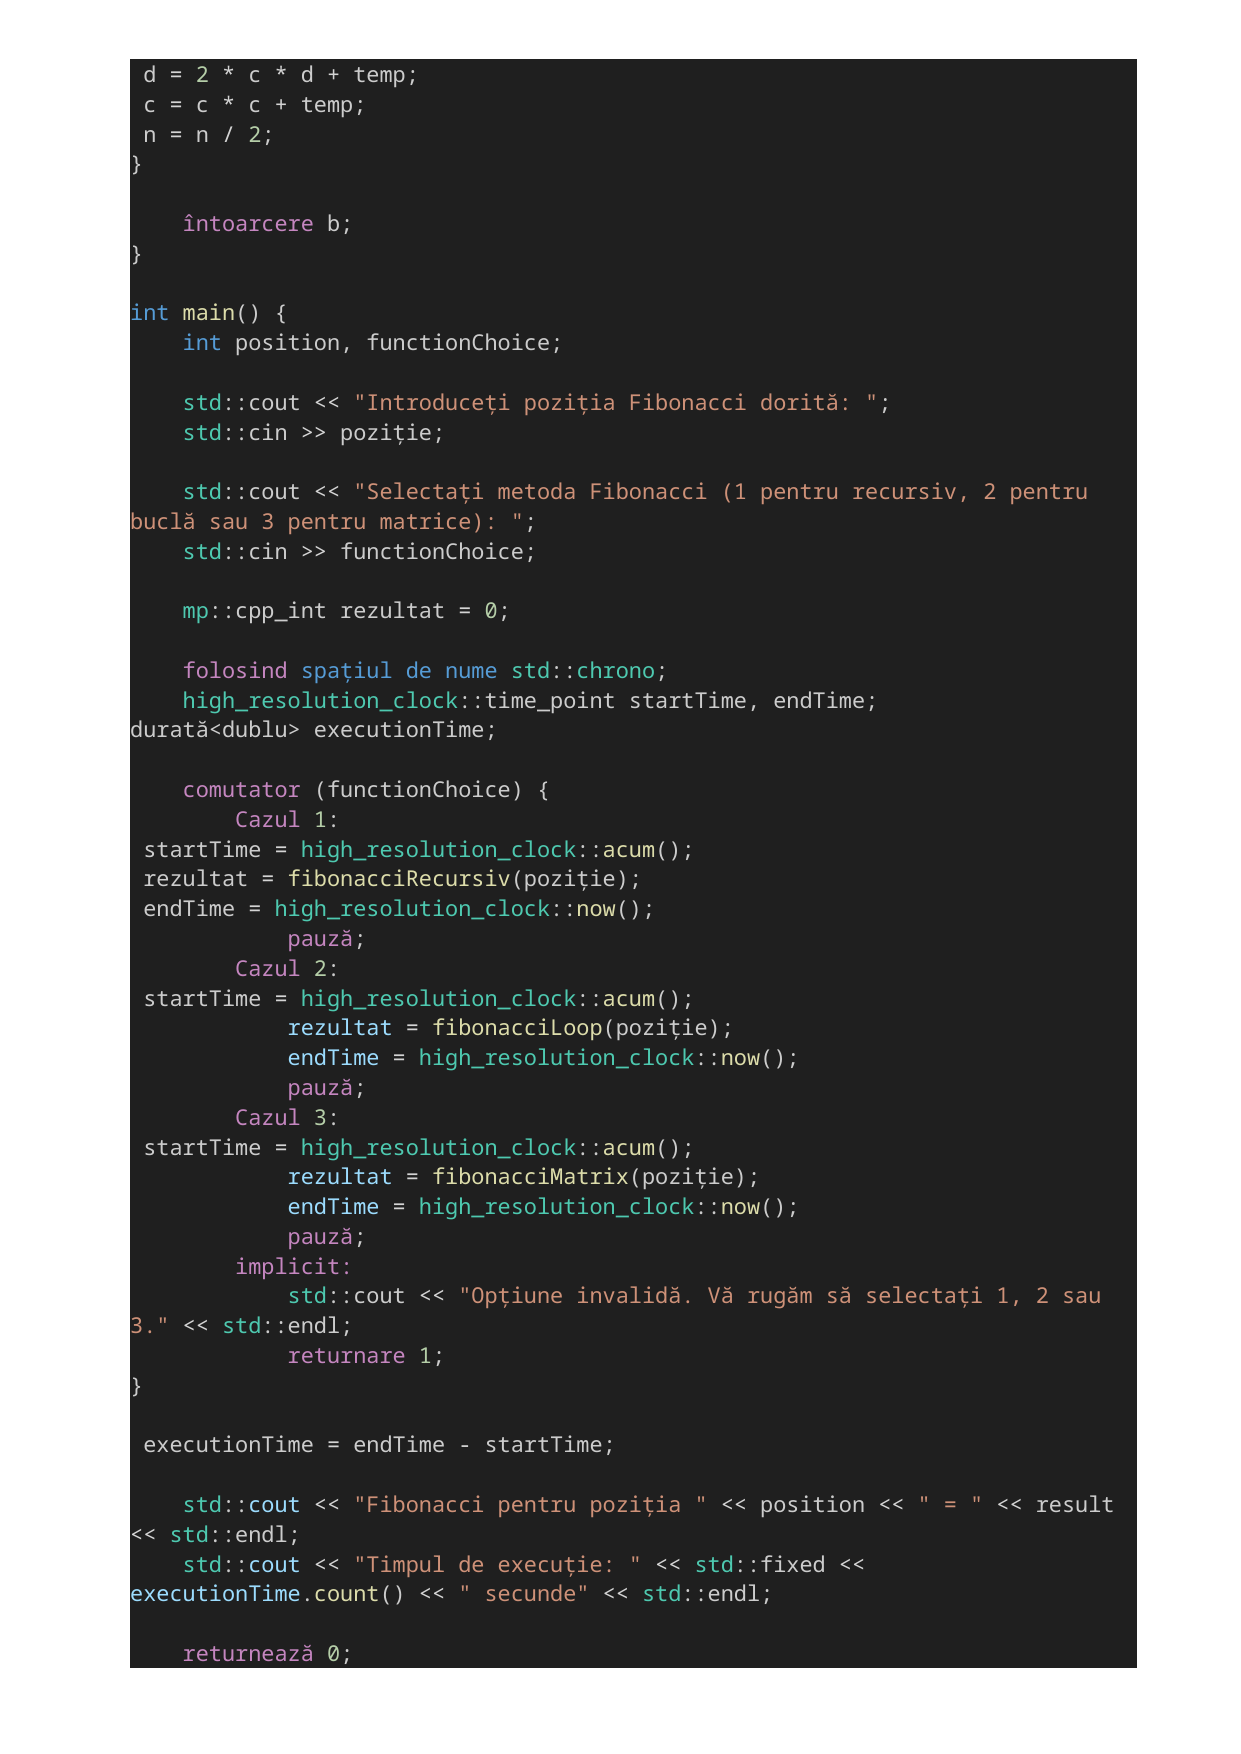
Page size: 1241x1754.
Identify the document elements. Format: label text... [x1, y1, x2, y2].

text returnează 0; [130, 1638, 1137, 1668]
text std::cout << "Introduceți poziția Fibonacci dorită: "; [130, 387, 1137, 417]
text std::cout << "Opțiune invalidă. Vă rugăm să selectați 1, 2 sau 3." << std::endl; [130, 1281, 1137, 1340]
text int main() { [130, 297, 1137, 327]
text comutator (functionChoice) { [130, 774, 1137, 804]
text c = c * c + temp; [130, 89, 1137, 119]
text rezultat = fibonacciMatrix(poziție); [130, 1161, 1137, 1191]
text std::cout << "Fibonacci pentru poziția " << position << " = " << result << std::endl; [130, 1489, 1137, 1549]
text std::cin >> functionChoice; [130, 536, 1137, 566]
text rezultat = fibonacciLoop(poziție); [130, 1012, 1137, 1042]
text întoarcere b; [130, 208, 1137, 238]
text high_resolution_clock::time_point startTime, endTime; [130, 685, 1137, 714]
text returnare 1; [130, 1340, 1137, 1370]
text } [130, 1370, 1137, 1400]
text executionTime = endTime - startTime; [130, 1429, 1137, 1459]
text pauză; [130, 923, 1137, 953]
text durată<dublu> executionTime; [130, 714, 1137, 744]
text endTime = high_resolution_clock::now(); [130, 1042, 1137, 1072]
text d = 2 * c * d + temp; [130, 59, 1137, 89]
text Cazul 2: [130, 953, 1137, 983]
text Cazul 3: [130, 1102, 1137, 1132]
text std::cin >> poziție; [130, 417, 1137, 446]
text startTime = high_resolution_clock::acum(); [130, 983, 1137, 1012]
text } [130, 148, 1137, 178]
text implicit: [130, 1251, 1137, 1281]
text std::cout << "Selectați metoda Fibonacci (1 pentru recursiv, 2 pentru buclă sau 3 pentru matrice): "; [130, 476, 1137, 536]
text pauză; [130, 1221, 1137, 1251]
text startTime = high_resolution_clock::acum(); [130, 1132, 1137, 1161]
text startTime = high_resolution_clock::acum(); [130, 834, 1137, 863]
text int position, functionChoice; [130, 327, 1137, 357]
text folosind spațiul de nume std::chrono; [130, 655, 1137, 685]
text rezultat = fibonacciRecursiv(poziție); [130, 863, 1137, 893]
text std::cout << "Timpul de execuție: " << std::fixed << executionTime.count() << " secunde" << std::endl; [130, 1549, 1137, 1608]
text pauză; [130, 1072, 1137, 1102]
text n = n / 2; [130, 119, 1137, 148]
text mp::cpp_int rezultat = 0; [130, 595, 1137, 625]
text endTime = high_resolution_clock::now(); [130, 893, 1137, 923]
text } [130, 238, 1137, 268]
text endTime = high_resolution_clock::now(); [130, 1191, 1137, 1221]
text Cazul 1: [130, 804, 1137, 834]
